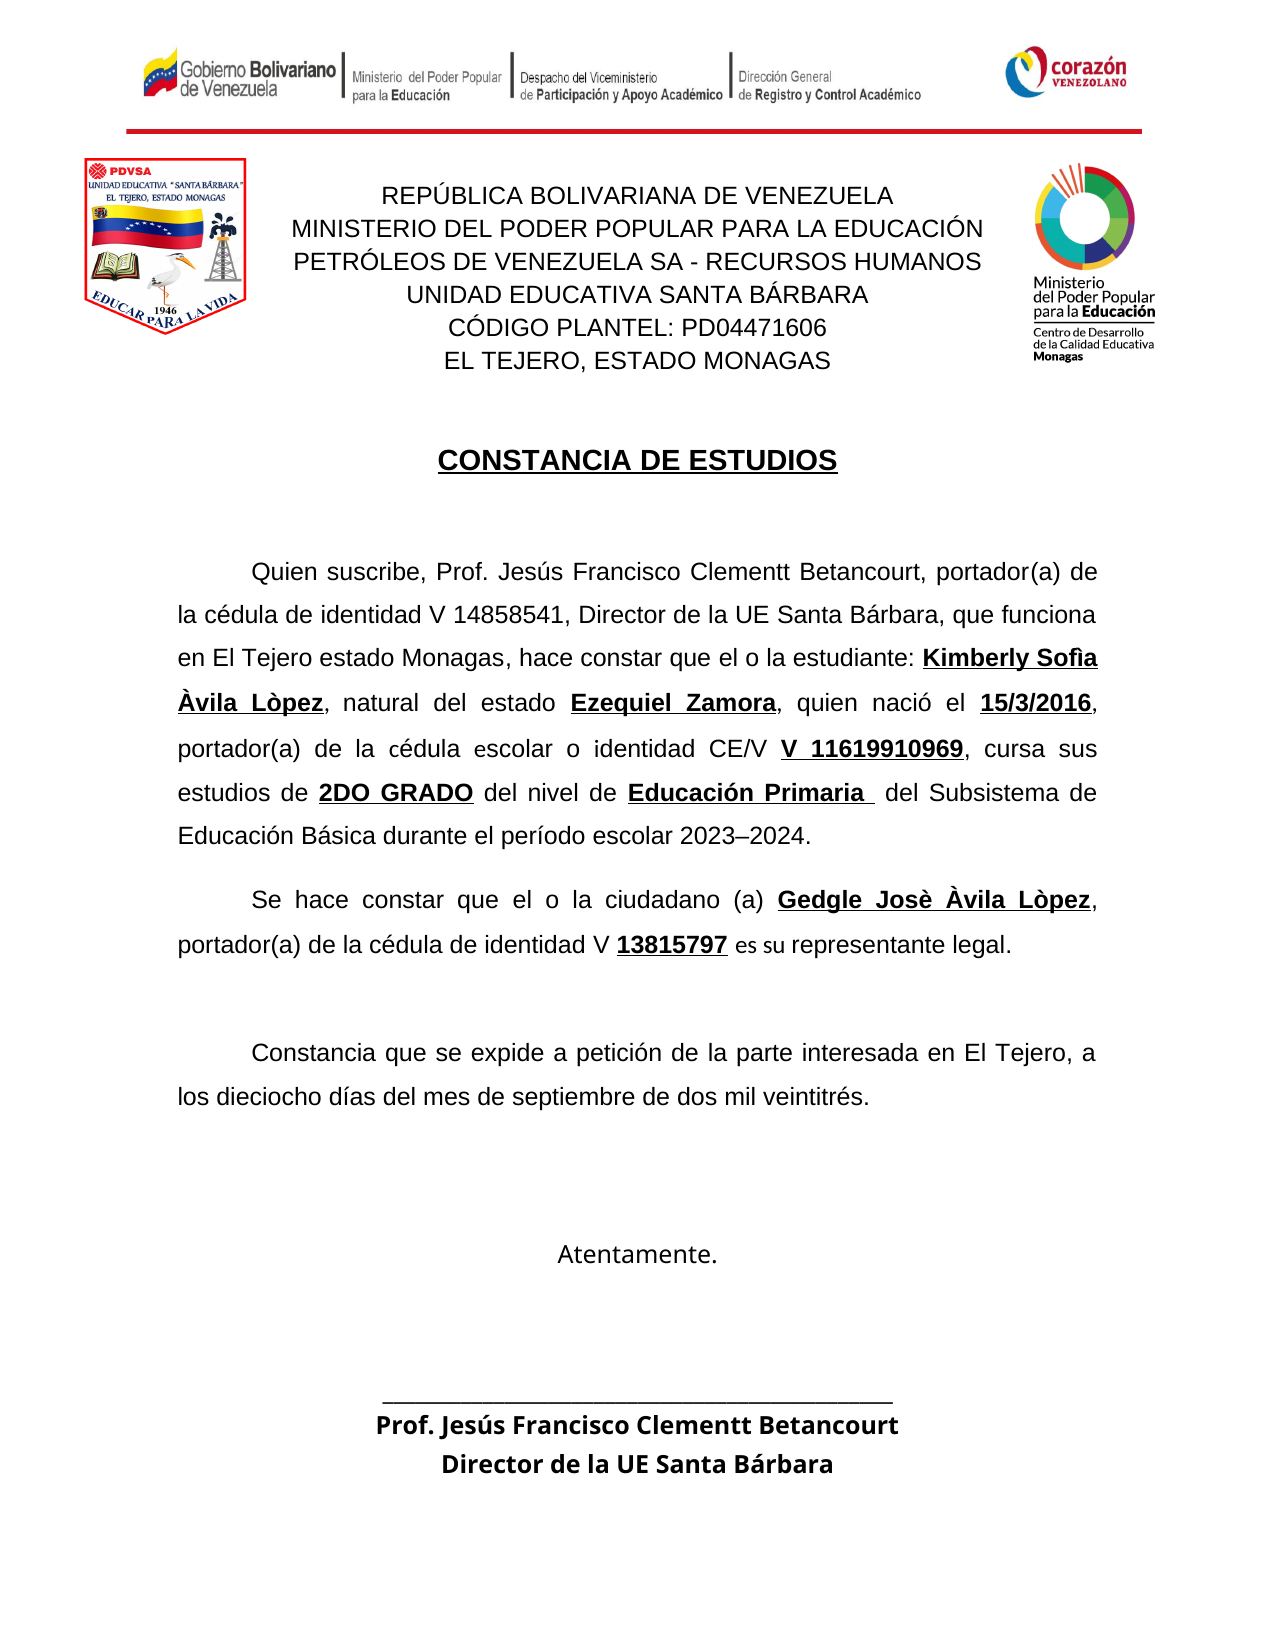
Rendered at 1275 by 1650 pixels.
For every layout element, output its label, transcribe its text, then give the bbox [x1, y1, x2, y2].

subtitle CONSTANCIA DE ESTUDIOS [177, 443, 1098, 476]
text Constancia que se expide a petición de la parte interesada en El Tejero, a los dieciocho días del mes de septiembre de dos mil veintitrés. [177, 1038, 1098, 1110]
text Prof. Jesús Francisco Clementt Betancourt [177, 1407, 1098, 1441]
subtitle PETRÓLEOS DE VENEZUELA SA - RECURSOS HUMANOS [252, 247, 978, 275]
subtitle MINISTERIO DEL PODER POPULAR PARA LA EDUCACIÓN [252, 214, 978, 242]
text EL TEJERO, ESTADO MONAGAS [177, 346, 978, 374]
text CÓDIGO PLANTEL: PD04471606 [177, 313, 978, 341]
text Se hace constar que el o la ciudadano (a) Gedgle Josè Àvila Lòpez, portador(a) de la cédula de identidad V 13815797 es su representante legal. [177, 885, 1098, 959]
text Quien suscribe, Prof. Jesús Francisco Clementt Betancourt, portador(a) de la cédula de identidad V 14858541, Director de la UE Santa Bárbara, que funciona en El Tejero estado Monagas, hace constar que el o la estudiante: Kimberly Sofìa Àvila Lòpez, natural del estado Ezequiel Zamora, quien nació el 15/3/2016, portador(a) de la cédula escolar o identidad CE/V V 11619910969, cursa sus estudios de 2DO GRADO del nivel de Educación Primaria del Subsistema de Educación Básica durante el período escolar 2023–2024. [177, 557, 1098, 849]
text Director de la UE Santa Bárbara [177, 1447, 1098, 1481]
picture [126, 11, 1142, 134]
picture [978, 153, 1200, 377]
text ______________________________________________ [177, 1373, 1098, 1407]
picture [79, 158, 252, 335]
text Atentamente. [177, 1237, 1098, 1271]
text UNIDAD EDUCATIVA SANTA BÁRBARA [252, 280, 978, 308]
subtitle REPÚBLICA BOLIVARIANA DE VENEZUELA [252, 181, 978, 209]
